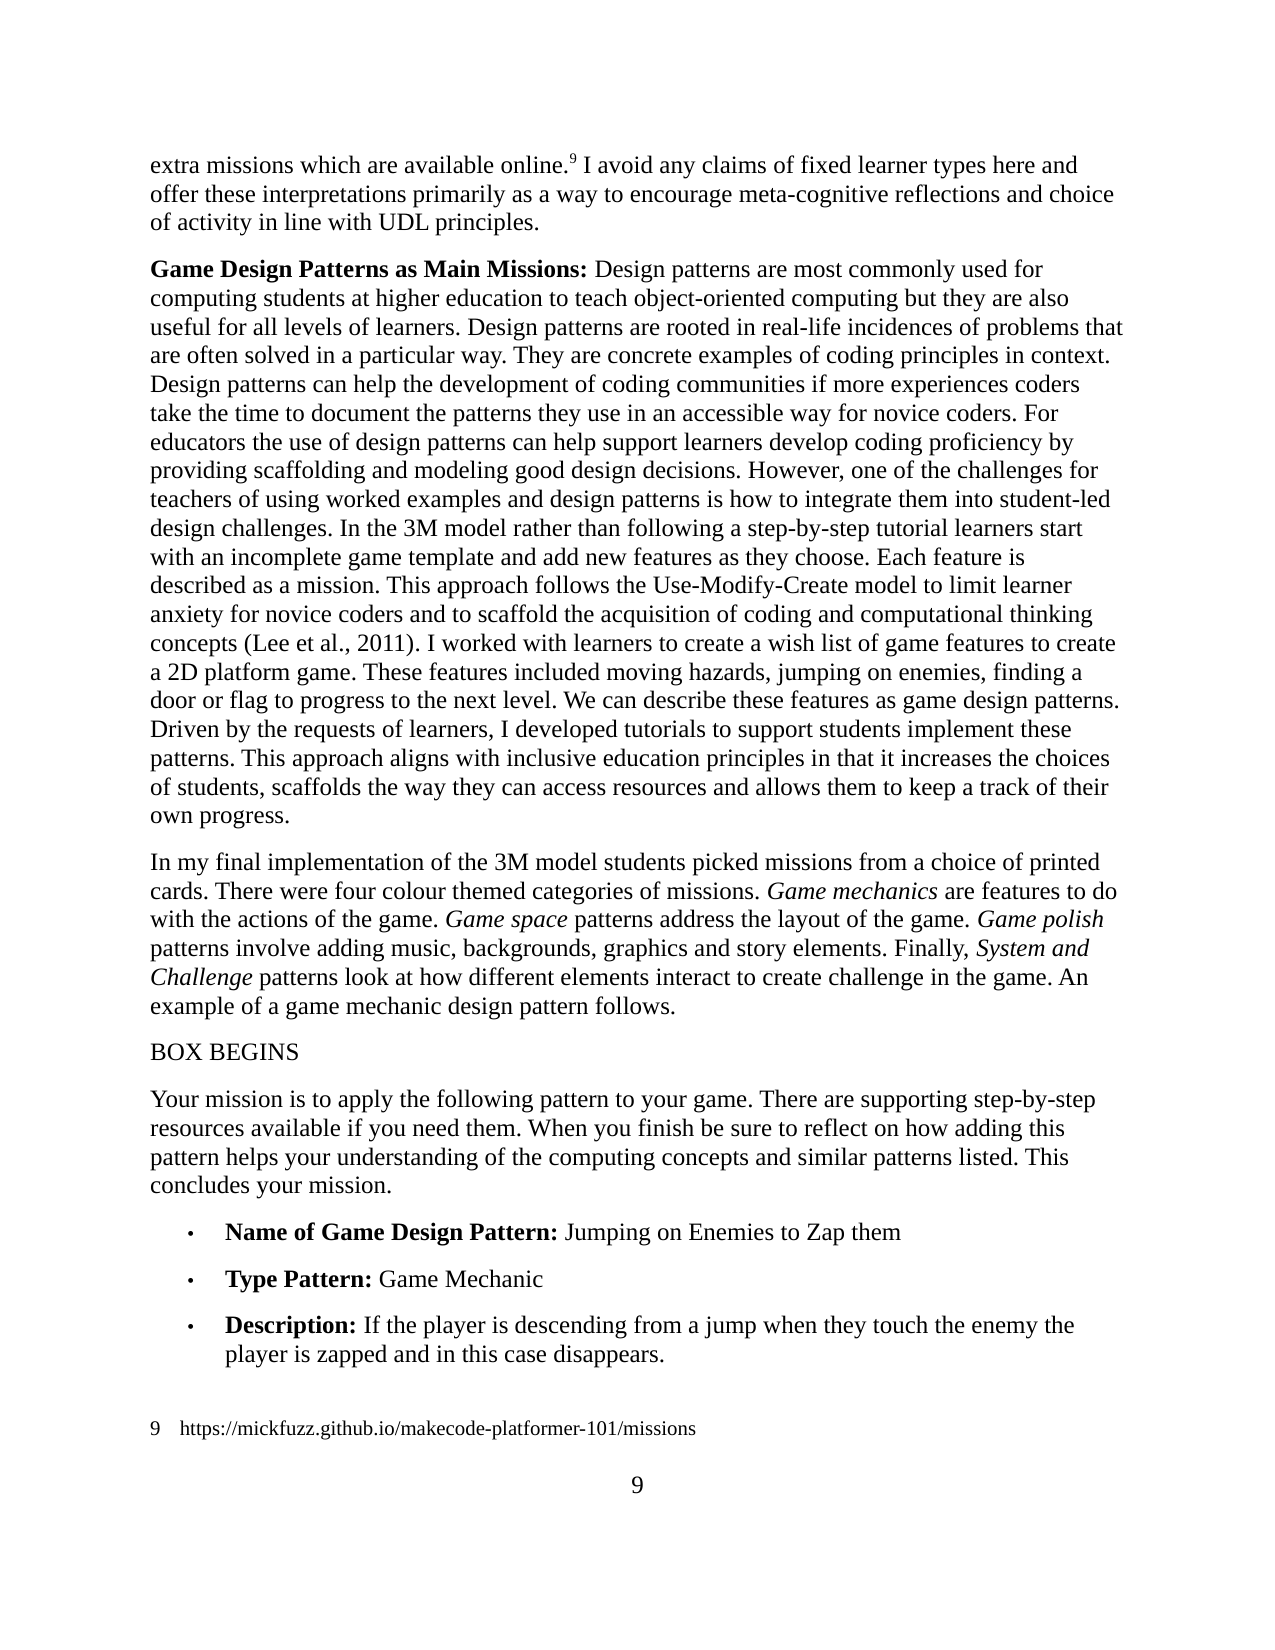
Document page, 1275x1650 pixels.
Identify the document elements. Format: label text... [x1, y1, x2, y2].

list Description: If the player is descending from a jump when they touch the enemy the player is zapped and in this case disappears. [187, 1310, 1125, 1368]
text In my final implementation of the 3M model students picked missions from a choice of printed cards. There were four colour themed categories of missions. Game mechanics are features to do with the actions of the game. Game space patterns address the layout of the game. Game polish patterns involve adding music, backgrounds, graphics and story elements. Finally, System and Challenge patterns look at how different elements interact to create challenge in the game. An example of a game mechanic design pattern follows. [150, 847, 1125, 1019]
text Game Design Patterns as Main Missions: Design patterns are most commonly used for computing students at higher education to teach object-oriented computing but they are also useful for all levels of learners. Design patterns are rooted in real-life incidences of problems that are often solved in a particular way. They are concrete examples of coding principles in context. Design patterns can help the development of coding communities if more experiences coders take the time to document the patterns they use in an accessible way for novice coders. For educators the use of design patterns can help support learners develop coding proficiency by providing scaffolding and modeling good design decisions. However, one of the challenges for teachers of using worked examples and design patterns is how to integrate them into student-led design challenges. In the 3M model rather than following a step-by-step tutorial learners start with an incomplete game template and add new features as they choose. Each feature is described as a mission. This approach follows the Use-Modify-Create model to limit learner anxiety for novice coders and to scaffold the acquisition of coding and computational thinking concepts (Lee et al., 2011). I worked with learners to create a wish list of game features to create a 2D platform game. These features included moving hazards, jumping on enemies, finding a door or flag to progress to the next level. We can describe these features as game design patterns. Driven by the requests of learners, I developed tutorials to support students implement these patterns. This approach aligns with inclusive education principles in that it increases the choices of students, scaffolds the way they can access resources and allows them to keep a track of their own progress. [150, 254, 1125, 829]
list Name of Game Design Pattern: Jumping on Enemies to Zap them [187, 1217, 1125, 1246]
text BOX BEGINS [150, 1037, 1125, 1066]
text Your mission is to apply the following pattern to your game. There are supporting step-by-step resources available if you need them. When you finish be sure to reflect on how adding this pattern helps your understanding of the computing concepts and similar patterns listed. This concludes your mission. [150, 1084, 1125, 1199]
text extra missions which are available online. I avoid any claims of fixed learner types here and offer these interpretations primarily as a way to encourage meta-cognitive reflections and choice of activity in line with UDL principles. [150, 150, 1125, 236]
list Type Pattern: Game Mechanic [187, 1264, 1125, 1292]
text https://mickfuzz.github.io/makecode-platformer-101/missions [150, 1416, 1125, 1440]
